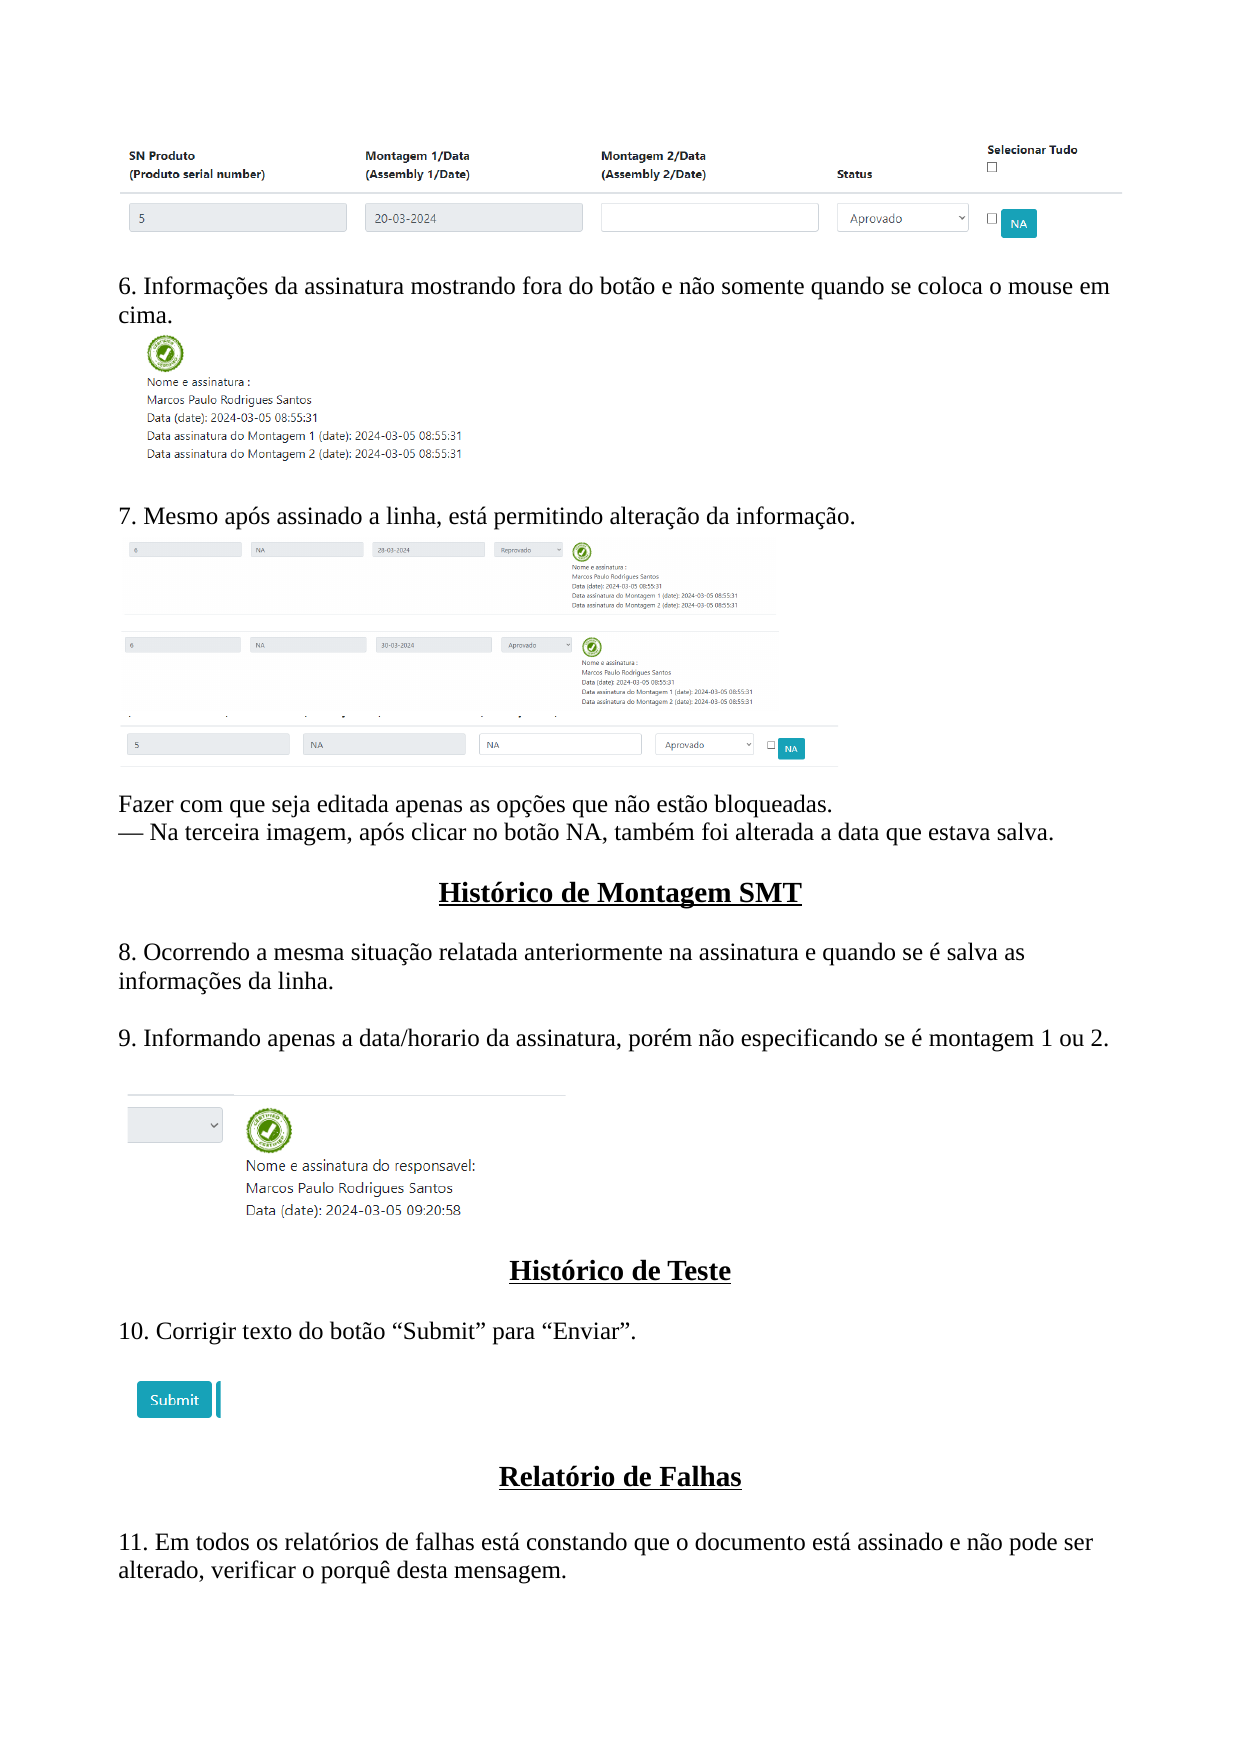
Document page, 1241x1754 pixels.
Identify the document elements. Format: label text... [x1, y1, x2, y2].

text 10. Corrigir texto do botão “Submit” para “Enviar”. [118, 1316, 1122, 1344]
picture [122, 537, 777, 615]
text 6. Informações da assinatura mostrando fora do botão e não somente quando se coloca o mouse em cima. [118, 271, 1122, 329]
text 8. Ocorrendo a mesma situação relatada anteriormente na assinatura e quando se é salva as informações da linha. [118, 937, 1122, 995]
text — Na terceira imagem, após clicar no botão NA, também foi alterada a data que estava salva. [118, 817, 1122, 846]
text Fazer com que seja editada apenas as opções que não estão bloqueadas. [118, 789, 1122, 817]
text Relatório de Falhas [118, 1459, 1122, 1493]
picture [118, 133, 1123, 243]
text Histórico de Teste [118, 1253, 1122, 1287]
picture [128, 1357, 221, 1452]
picture [127, 1072, 566, 1229]
text 9. Informando apenas a data/horario da assinatura, porém não especificando se é montagem 1 ou 2. [118, 1023, 1122, 1052]
picture [137, 328, 518, 464]
picture [98, 716, 839, 768]
text 11. Em todos os relatórios de falhas está constando que o documento está assinado e não pode ser alterado, verificar o porquê desta mensagem. [118, 1527, 1122, 1584]
text Histórico de Montagem SMT [118, 875, 1122, 908]
text 7. Mesmo após assinado a linha, está permitindo alteração da informação. [118, 501, 1122, 530]
picture [121, 631, 779, 711]
